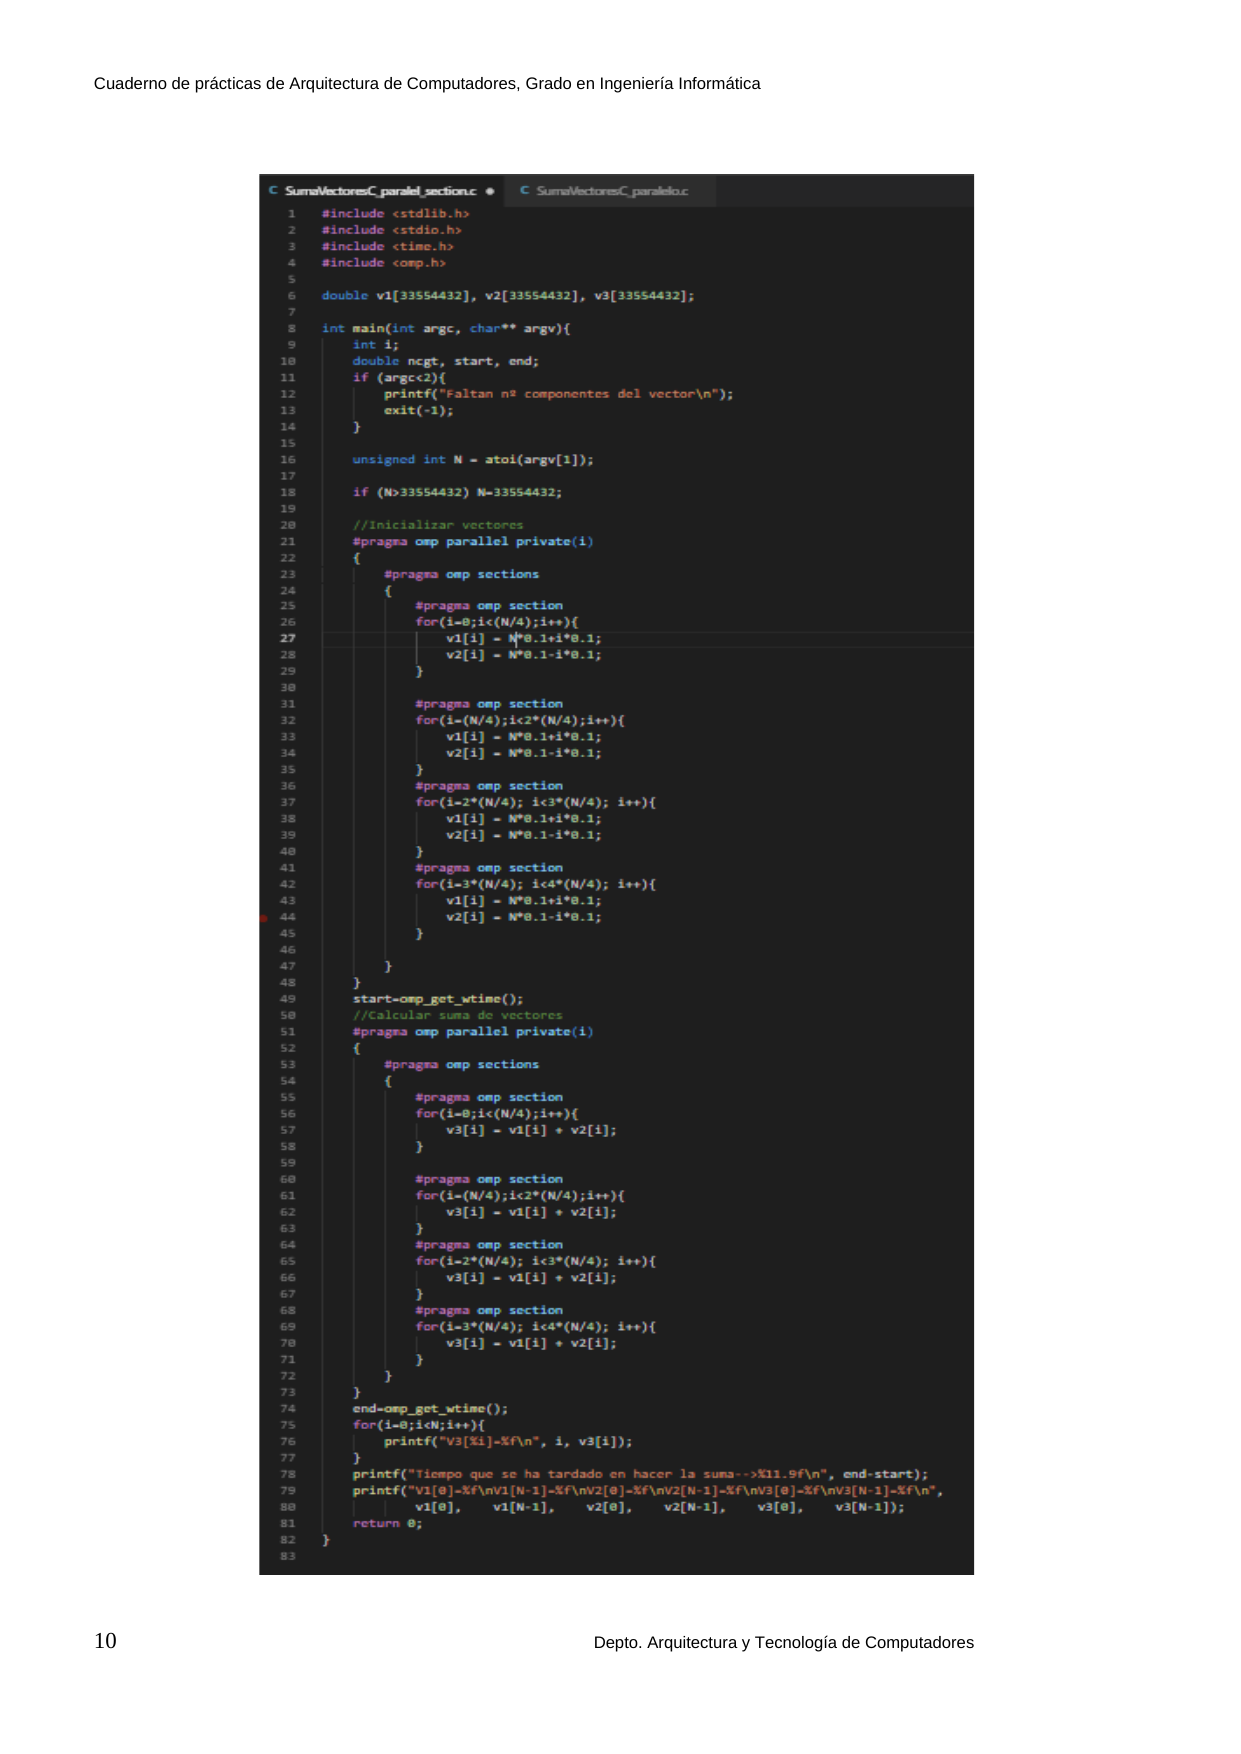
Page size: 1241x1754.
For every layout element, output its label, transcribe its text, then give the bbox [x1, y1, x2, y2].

picture [259, 174, 975, 1575]
text ­ [975, 342, 1140, 368]
text ­ [131, 342, 259, 368]
